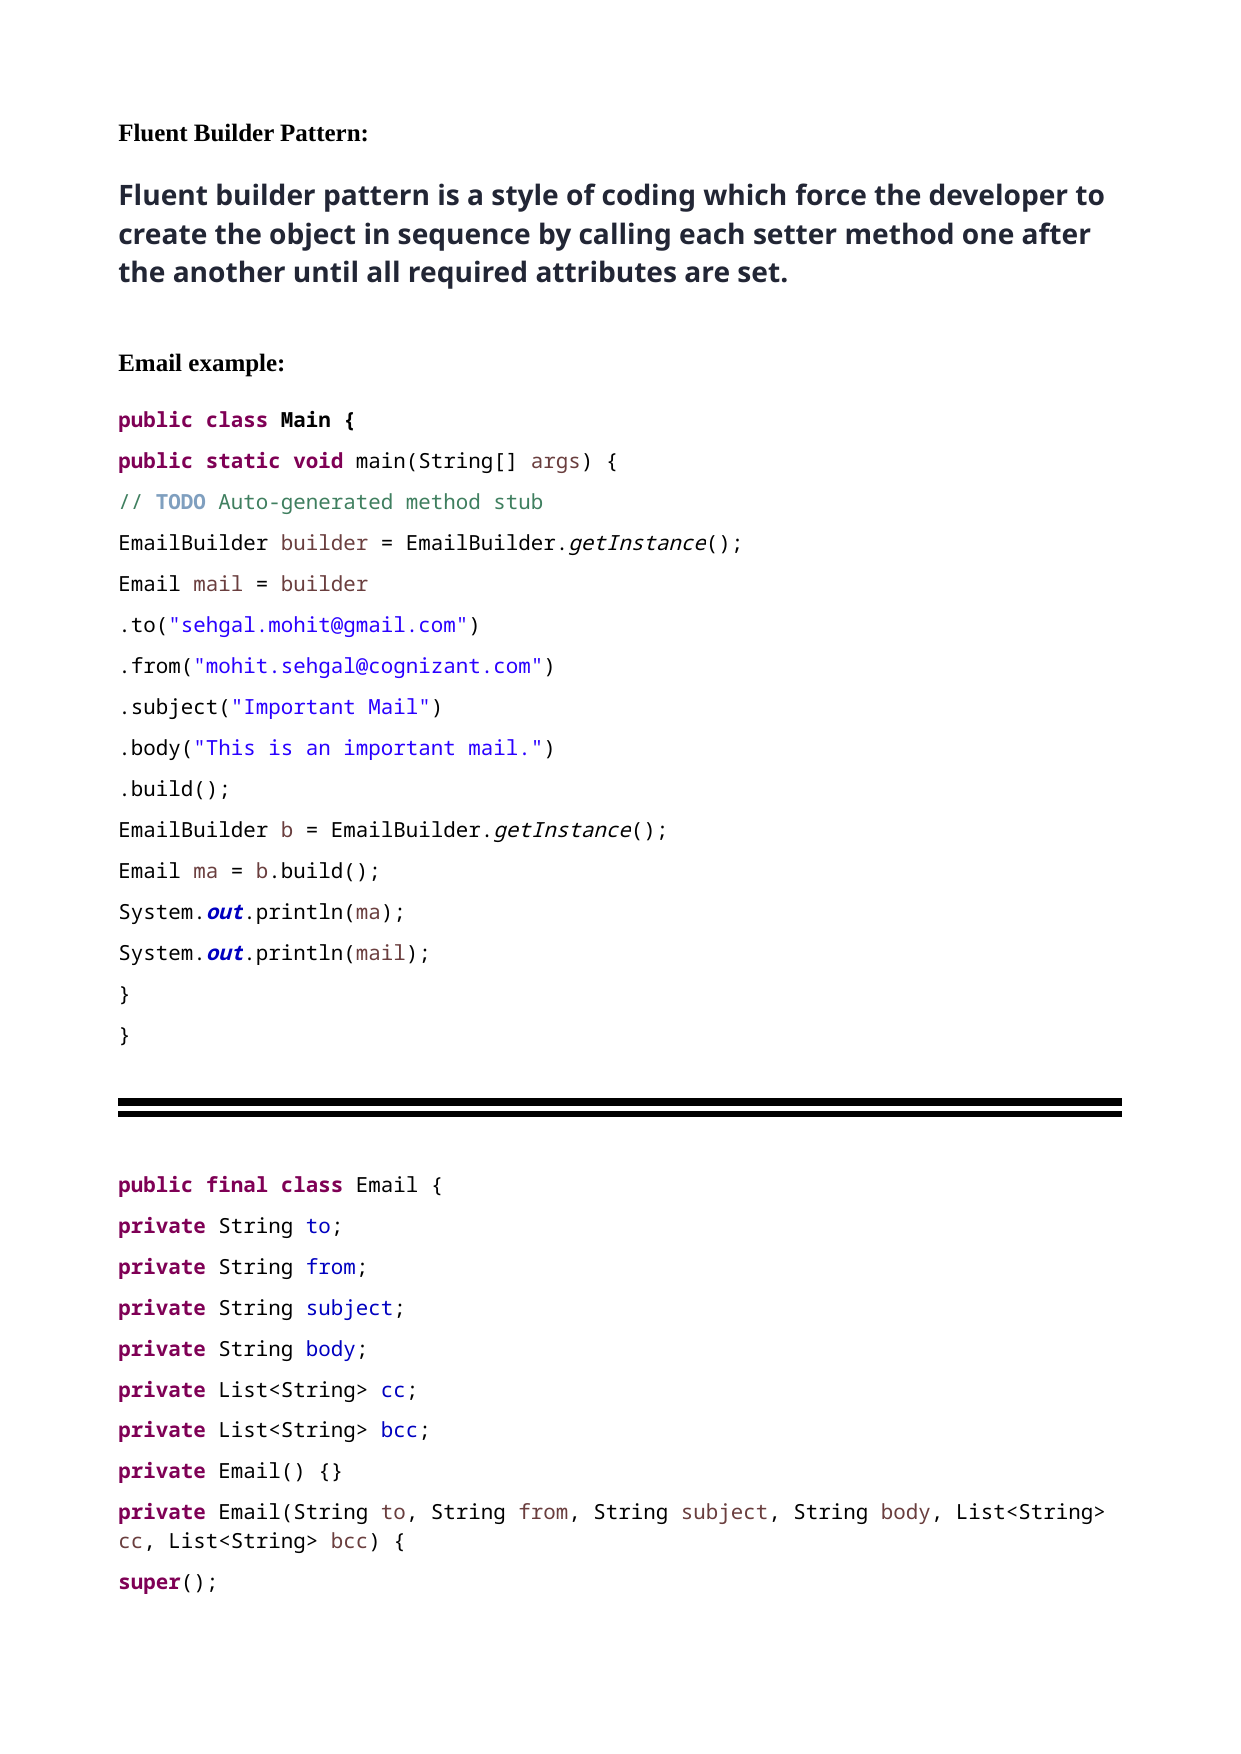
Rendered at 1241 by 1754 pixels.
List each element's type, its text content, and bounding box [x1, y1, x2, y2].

text private String body; [118, 1334, 1122, 1362]
text super(); [118, 1567, 1122, 1595]
text System.out.println(ma); [118, 897, 1122, 925]
text public final class Email { [118, 1170, 1122, 1198]
text private String subject; [118, 1293, 1122, 1321]
text .to("sehgal.mohit@gmail.com") [118, 610, 1122, 639]
text private Email(String to, String from, String subject, String body, List<String> cc, List<String> bcc) { [118, 1497, 1122, 1554]
text Email mail = builder [118, 569, 1122, 598]
text Email example: [118, 348, 1122, 377]
text .body("This is an important mail.") [118, 733, 1122, 762]
text Fluent Builder Pattern: [118, 118, 1122, 147]
text private Email() {} [118, 1457, 1122, 1485]
text System.out.println(mail); [118, 938, 1122, 966]
text private String from; [118, 1252, 1122, 1280]
text private List<String> bcc; [118, 1416, 1122, 1444]
text EmailBuilder b = EmailBuilder.getInstance(); [118, 815, 1122, 843]
text .from("mohit.sehgal@cognizant.com") [118, 651, 1122, 680]
text // TODO Auto-generated method stub [118, 487, 1122, 516]
text public class Main { [118, 406, 1122, 434]
text } [118, 979, 1122, 1007]
text EmailBuilder builder = EmailBuilder.getInstance(); [118, 528, 1122, 557]
text } [118, 1020, 1122, 1048]
text Email ma = b.build(); [118, 856, 1122, 884]
text public static void main(String[] args) { [118, 447, 1122, 475]
text private List<String> cc; [118, 1375, 1122, 1403]
text .subject("Important Mail") [118, 692, 1122, 721]
text private String to; [118, 1211, 1122, 1239]
text .build(); [118, 774, 1122, 802]
text Fluent builder pattern is a style of coding which force the developer to create the object in sequence by calling each setter method one after the another until all required attributes are set. [118, 176, 1122, 291]
